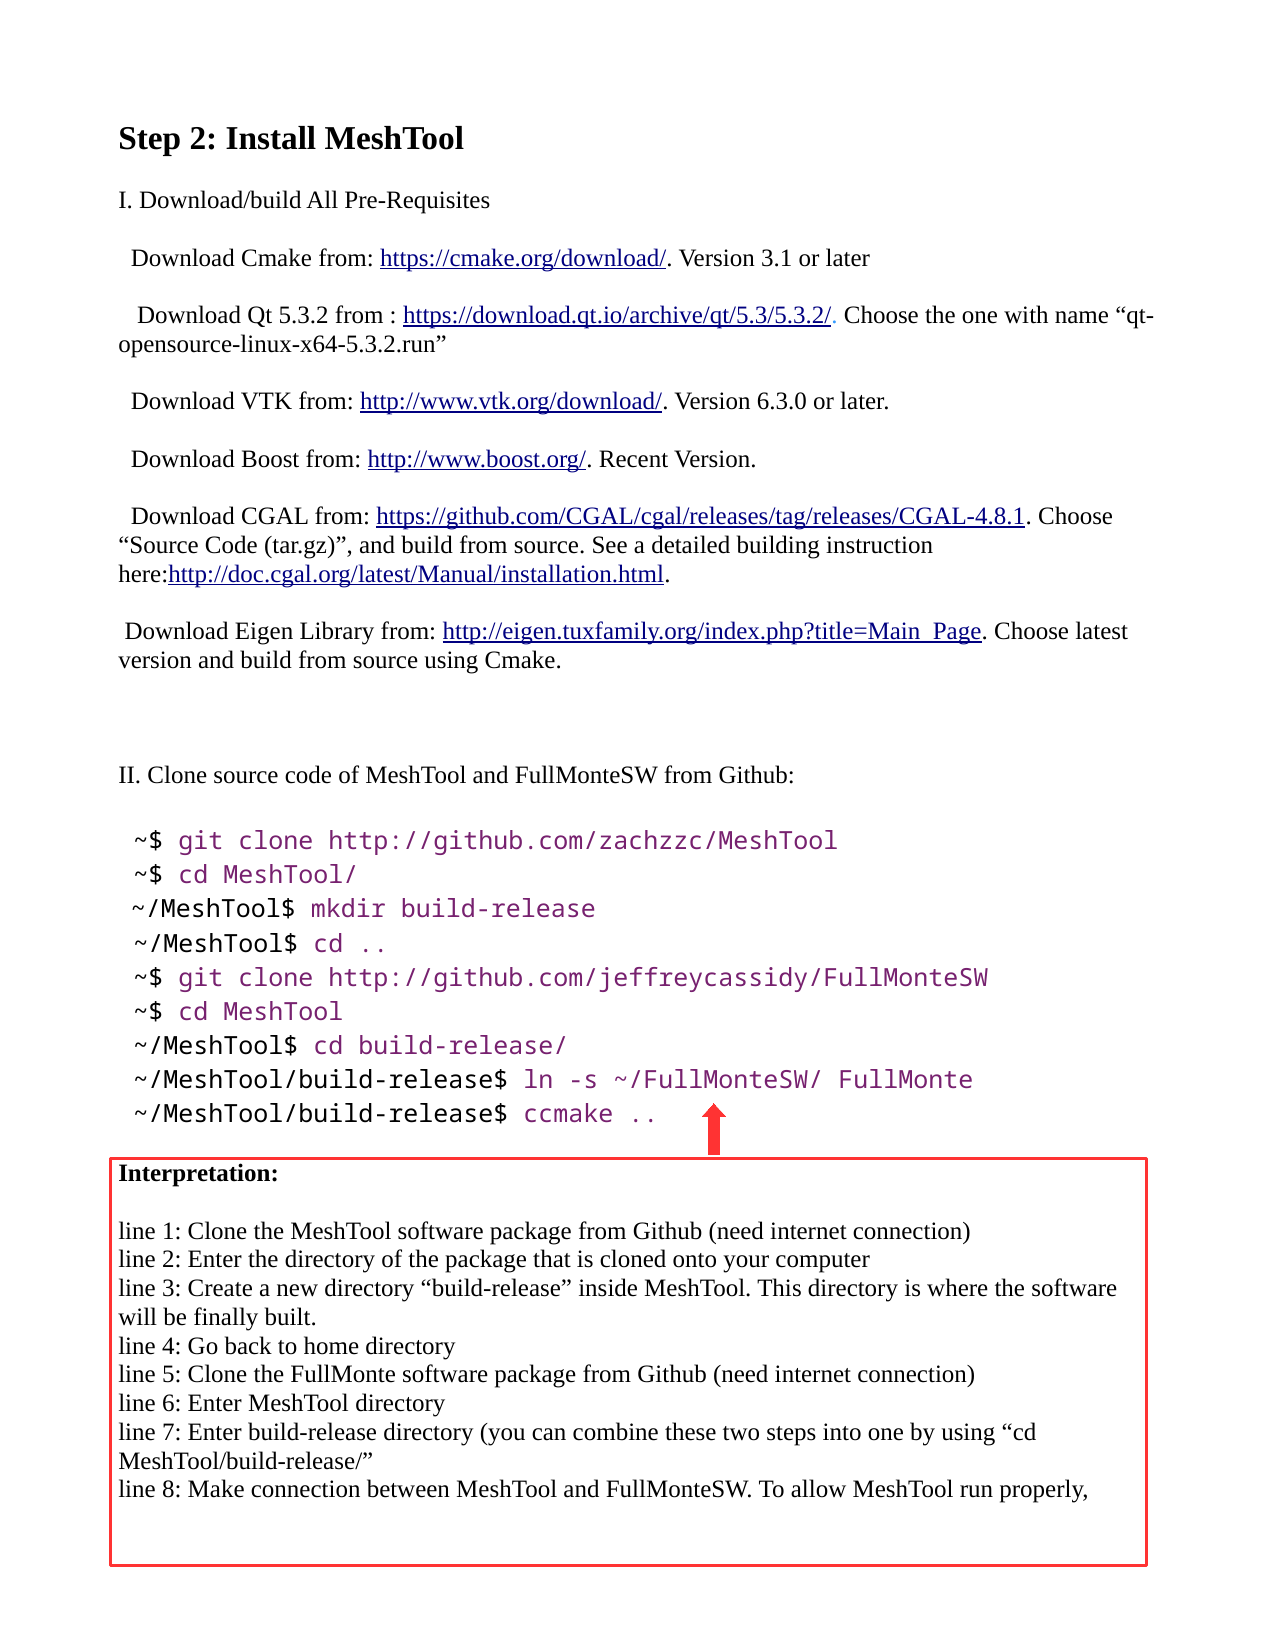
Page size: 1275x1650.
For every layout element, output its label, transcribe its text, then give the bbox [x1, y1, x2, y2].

text line 6: Enter MeshTool directory [118, 1388, 1145, 1417]
text line 5: Clone the FullMonte software package from Github (need internet connection) [118, 1359, 1145, 1388]
text line 1: Clone the MeshTool software package from Github (need internet connection) [118, 1216, 1145, 1244]
text Step 2: Install MeshTool [118, 118, 1157, 156]
text I. Download/build All Pre-Requisites [118, 185, 1157, 214]
text line 7: Enter build-release directory (you can combine these two steps into one by using “cd MeshTool/build-release/” [118, 1417, 1145, 1474]
text Download VTK from: http://www.vtk.org/download/. Version 6.3.0 or later. [118, 386, 1157, 415]
text Download Boost from: http://www.boost.org/. Recent Version. [118, 444, 1157, 473]
text Interpretation: [118, 1160, 1145, 1187]
text Download Qt 5.3.2 from : https://download.qt.io/archive/qt/5.3/5.3.2/. Choose the one with name “qt- opensource-linux-x64-5.3.2.run” [118, 300, 1157, 358]
text ~/MeshTool/build-release$ ccmake .. [118, 1096, 1157, 1129]
text ~/MeshTool$ cd .. [118, 925, 1157, 959]
text line 8: Make connection between MeshTool and FullMonteSW. To allow MeshTool run properly, [118, 1474, 1145, 1503]
text ~$ git clone http://github.com/jeffreycassidy/FullMonteSW [118, 959, 1157, 993]
text line 4: Go back to home directory [118, 1331, 1145, 1359]
text ~/MeshTool/build-release$ ln -s ~/FullMonteSW/ FullMonte [118, 1061, 1157, 1096]
text line 3: Create a new directory “build-release” inside MeshTool. This directory is where the software will be finally built. [118, 1273, 1145, 1331]
text Download Eigen Library from: http://eigen.tuxfamily.org/index.php?title=Main_Page. Choose latest version and build from source using Cmake. [118, 616, 1157, 674]
text ~/MeshTool$ mkdir build-release [118, 891, 1157, 925]
text ~$ cd MeshTool [118, 993, 1157, 1027]
text Download Cmake from: https://cmake.org/download/. Version 3.1 or later [118, 243, 1157, 271]
text ~$ cd MeshTool/ [118, 857, 1157, 891]
text line 2: Enter the directory of the package that is cloned onto your computer [118, 1244, 1145, 1273]
text ~/MeshTool$ cd build-release/ [118, 1027, 1157, 1061]
text II. Clone source code of MeshTool and FullMonteSW from Github: [118, 760, 1157, 789]
text ~$ git clone http://github.com/zachzzc/MeshTool [118, 823, 1157, 857]
text Download CGAL from: https://github.com/CGAL/cgal/releases/tag/releases/CGAL-4.8.1. Choose “Source Code (tar.gz)”, and build from source. See a detailed building instruction here:http://doc.cgal.org/latest/Manual/installation.html. [118, 501, 1157, 588]
